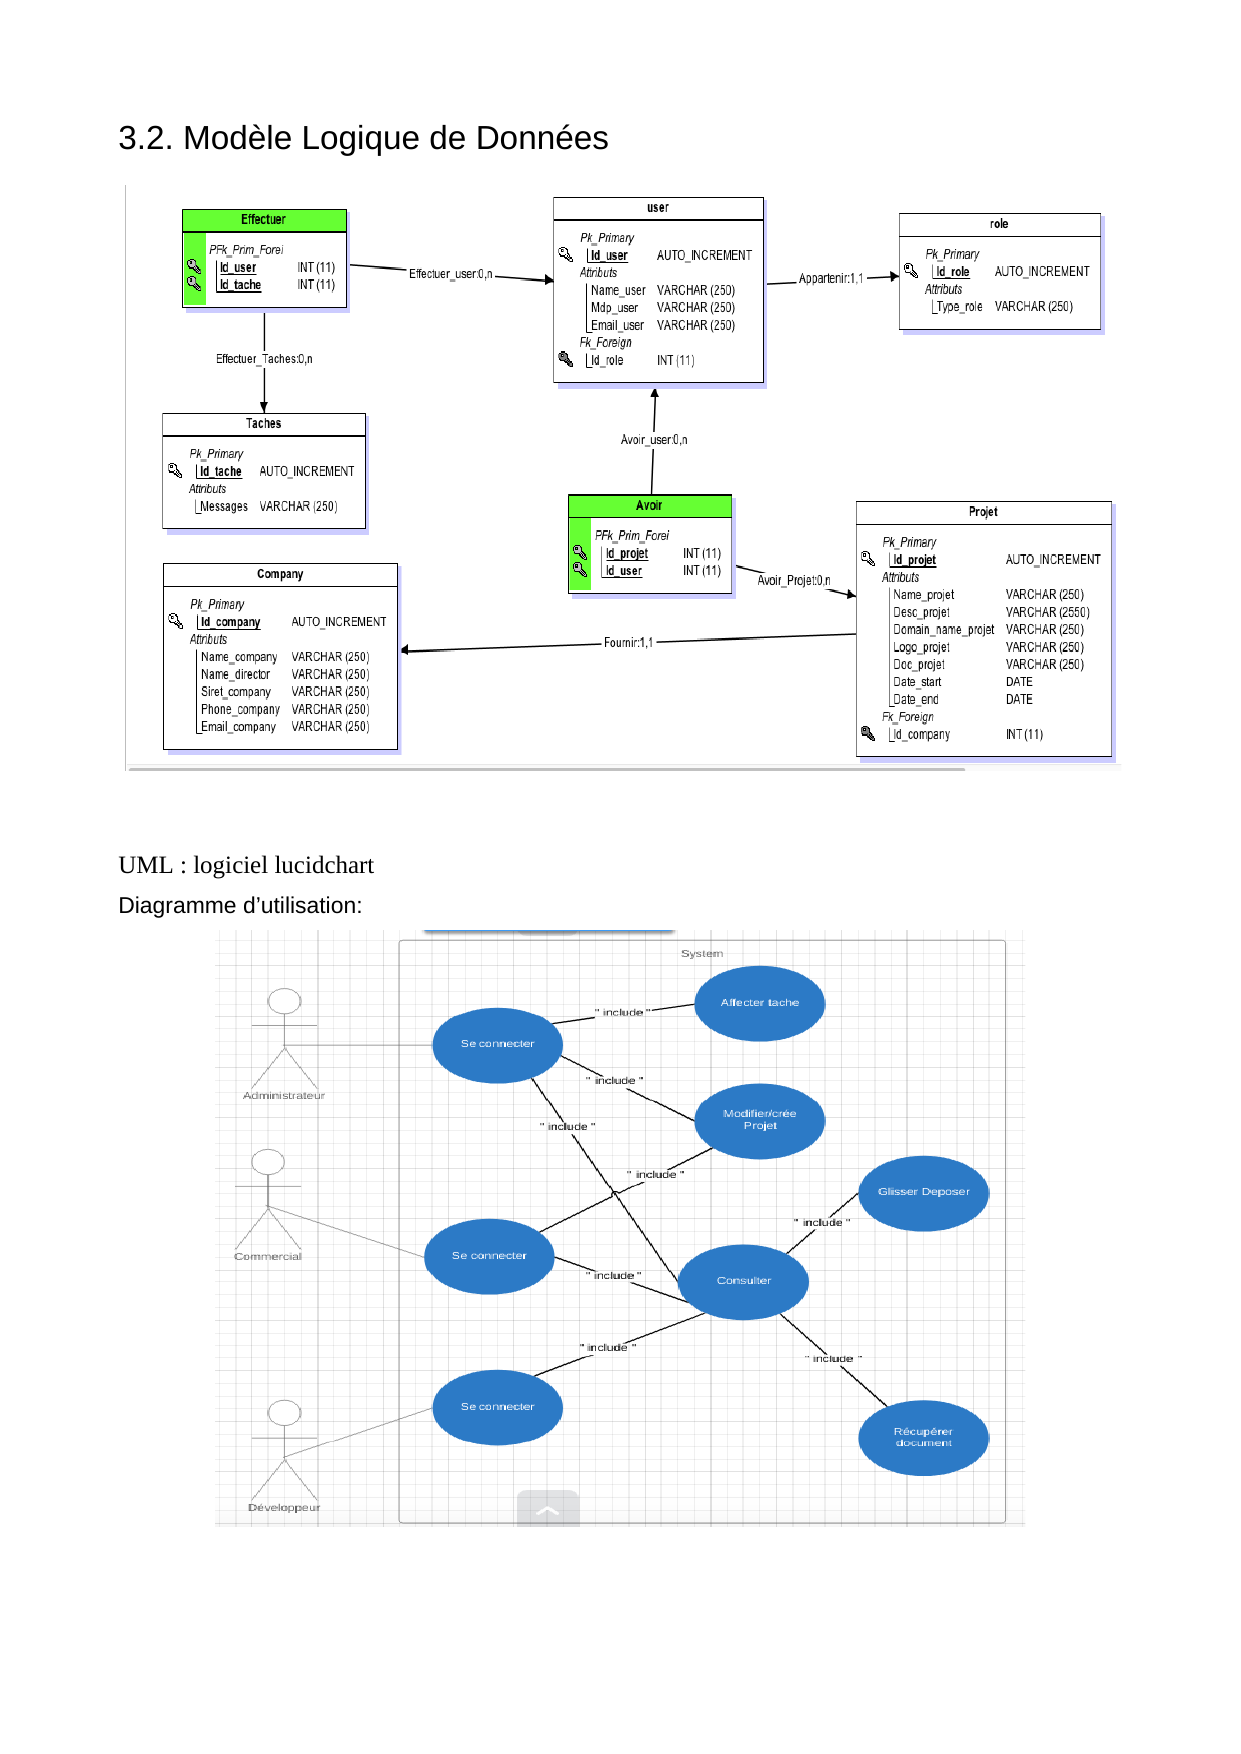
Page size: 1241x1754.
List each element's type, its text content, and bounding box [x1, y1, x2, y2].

picture [125, 185, 1122, 771]
subtitle 3.2. Modèle Logique de Données [118, 118, 1122, 157]
text UML : logiciel lucidchart [118, 851, 1122, 879]
picture [215, 930, 1026, 1527]
text Diagramme d’utilisation: [118, 892, 1122, 918]
